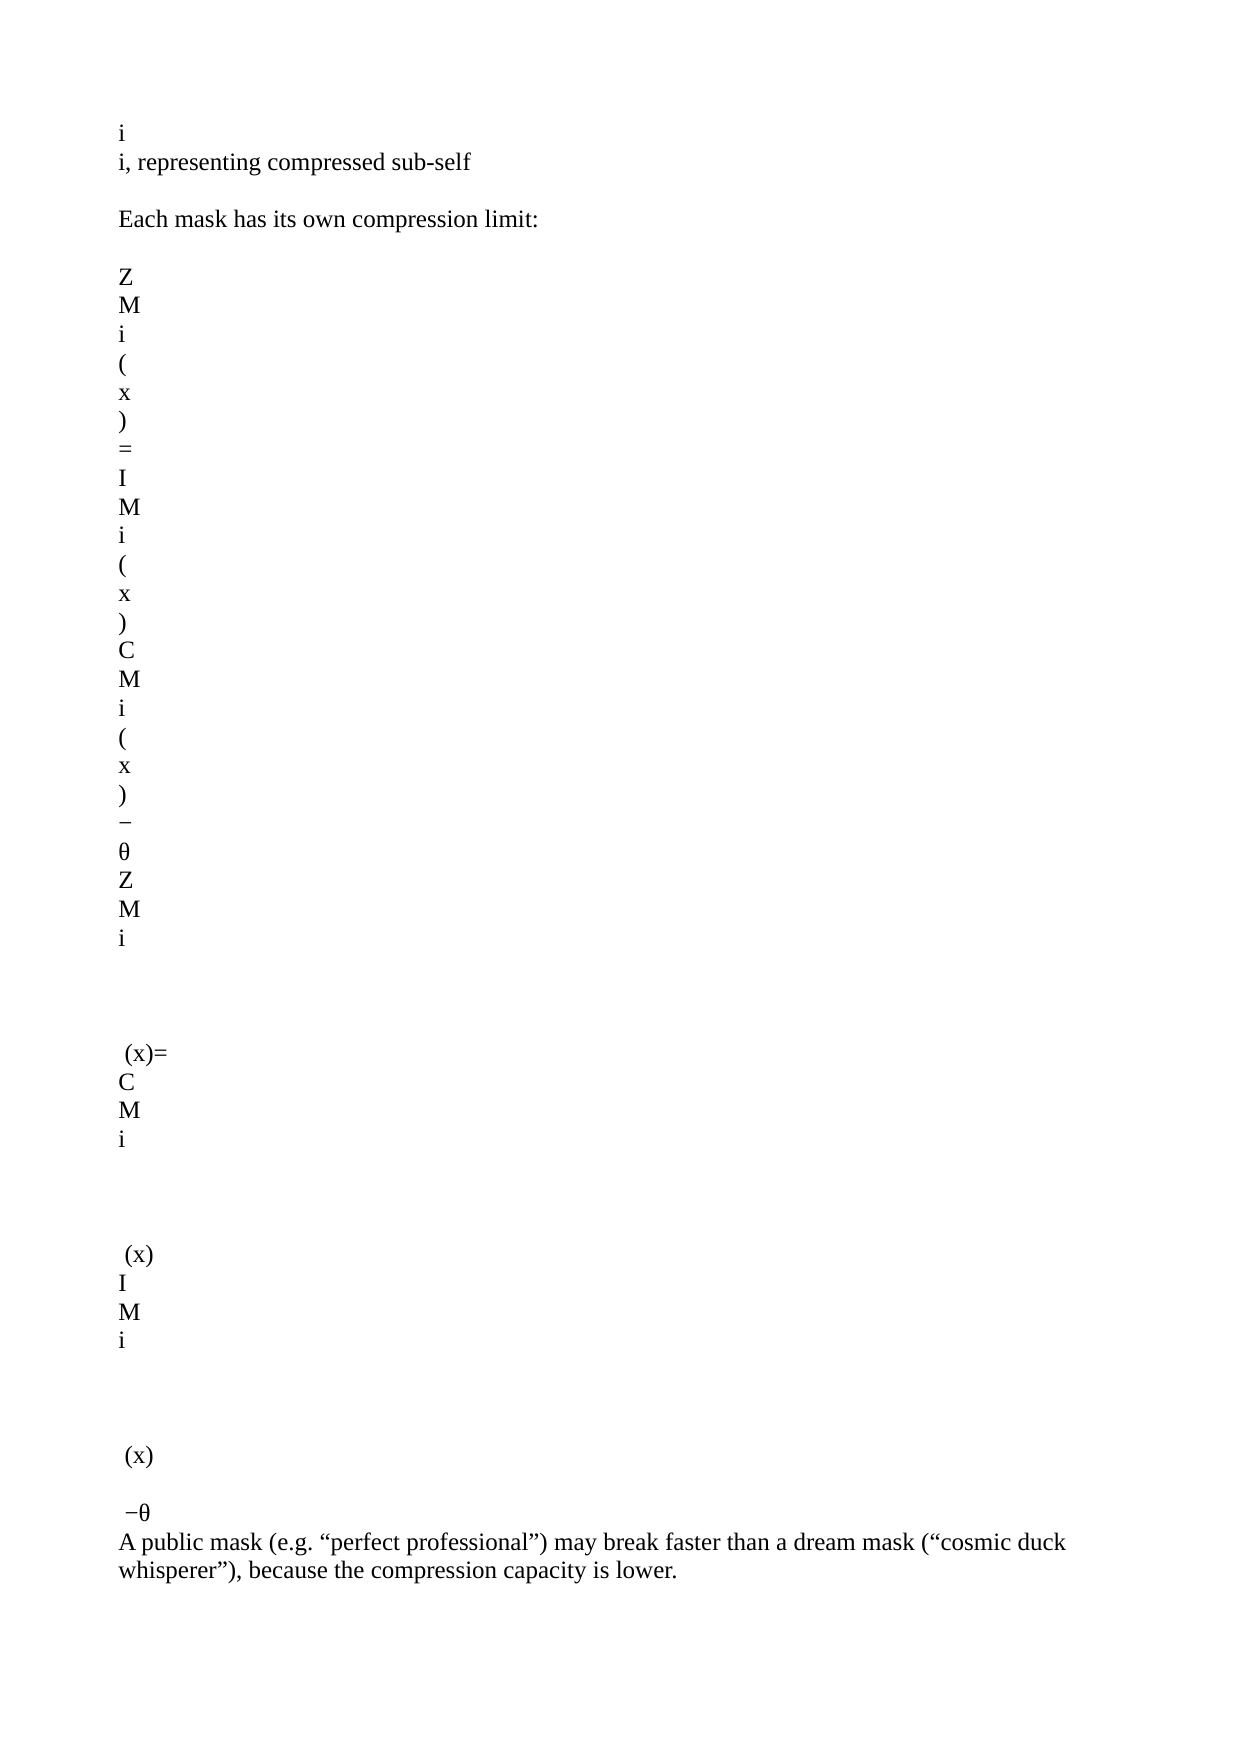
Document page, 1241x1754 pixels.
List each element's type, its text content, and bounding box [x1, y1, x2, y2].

text ( [118, 348, 1122, 377]
text ​ [118, 1412, 1122, 1441]
text i [118, 1326, 1122, 1354]
text x [118, 751, 1122, 779]
text (x) [118, 1441, 1122, 1469]
text i [118, 923, 1122, 952]
text − [118, 808, 1122, 837]
text M [118, 664, 1122, 693]
text A public mask (e.g. “perfect professional”) may break faster than a dream mask (“cosmic duck whisperer”), because the compression capacity is lower. [118, 1527, 1122, 1584]
text −θ [118, 1498, 1122, 1527]
text θ [118, 837, 1122, 866]
text i [118, 319, 1122, 348]
text M [118, 1096, 1122, 1124]
text ) [118, 607, 1122, 636]
text ( [118, 722, 1122, 751]
text M [118, 291, 1122, 319]
text (x) [118, 1239, 1122, 1268]
text i [118, 118, 1122, 147]
text i [118, 1124, 1122, 1153]
text M [118, 492, 1122, 521]
text Z [118, 866, 1122, 894]
text I [118, 463, 1122, 492]
text M [118, 894, 1122, 923]
text I [118, 1268, 1122, 1297]
text Z [118, 262, 1122, 291]
text Each mask has its own compression limit: [118, 204, 1122, 233]
text i [118, 521, 1122, 549]
text C [118, 636, 1122, 664]
text ​ [118, 1153, 1122, 1182]
text x [118, 377, 1122, 406]
text i, representing compressed sub-self [118, 147, 1122, 176]
text ) [118, 779, 1122, 808]
text (x)= [118, 1038, 1122, 1067]
text ​ [118, 1354, 1122, 1383]
text ) [118, 406, 1122, 434]
text M [118, 1297, 1122, 1326]
text x [118, 578, 1122, 607]
text i [118, 693, 1122, 722]
text ​ [118, 952, 1122, 981]
text ​ [118, 1009, 1122, 1038]
text = [118, 434, 1122, 463]
text ​ [118, 1211, 1122, 1239]
text C [118, 1067, 1122, 1096]
text ( [118, 549, 1122, 578]
text ​ [118, 1469, 1122, 1498]
